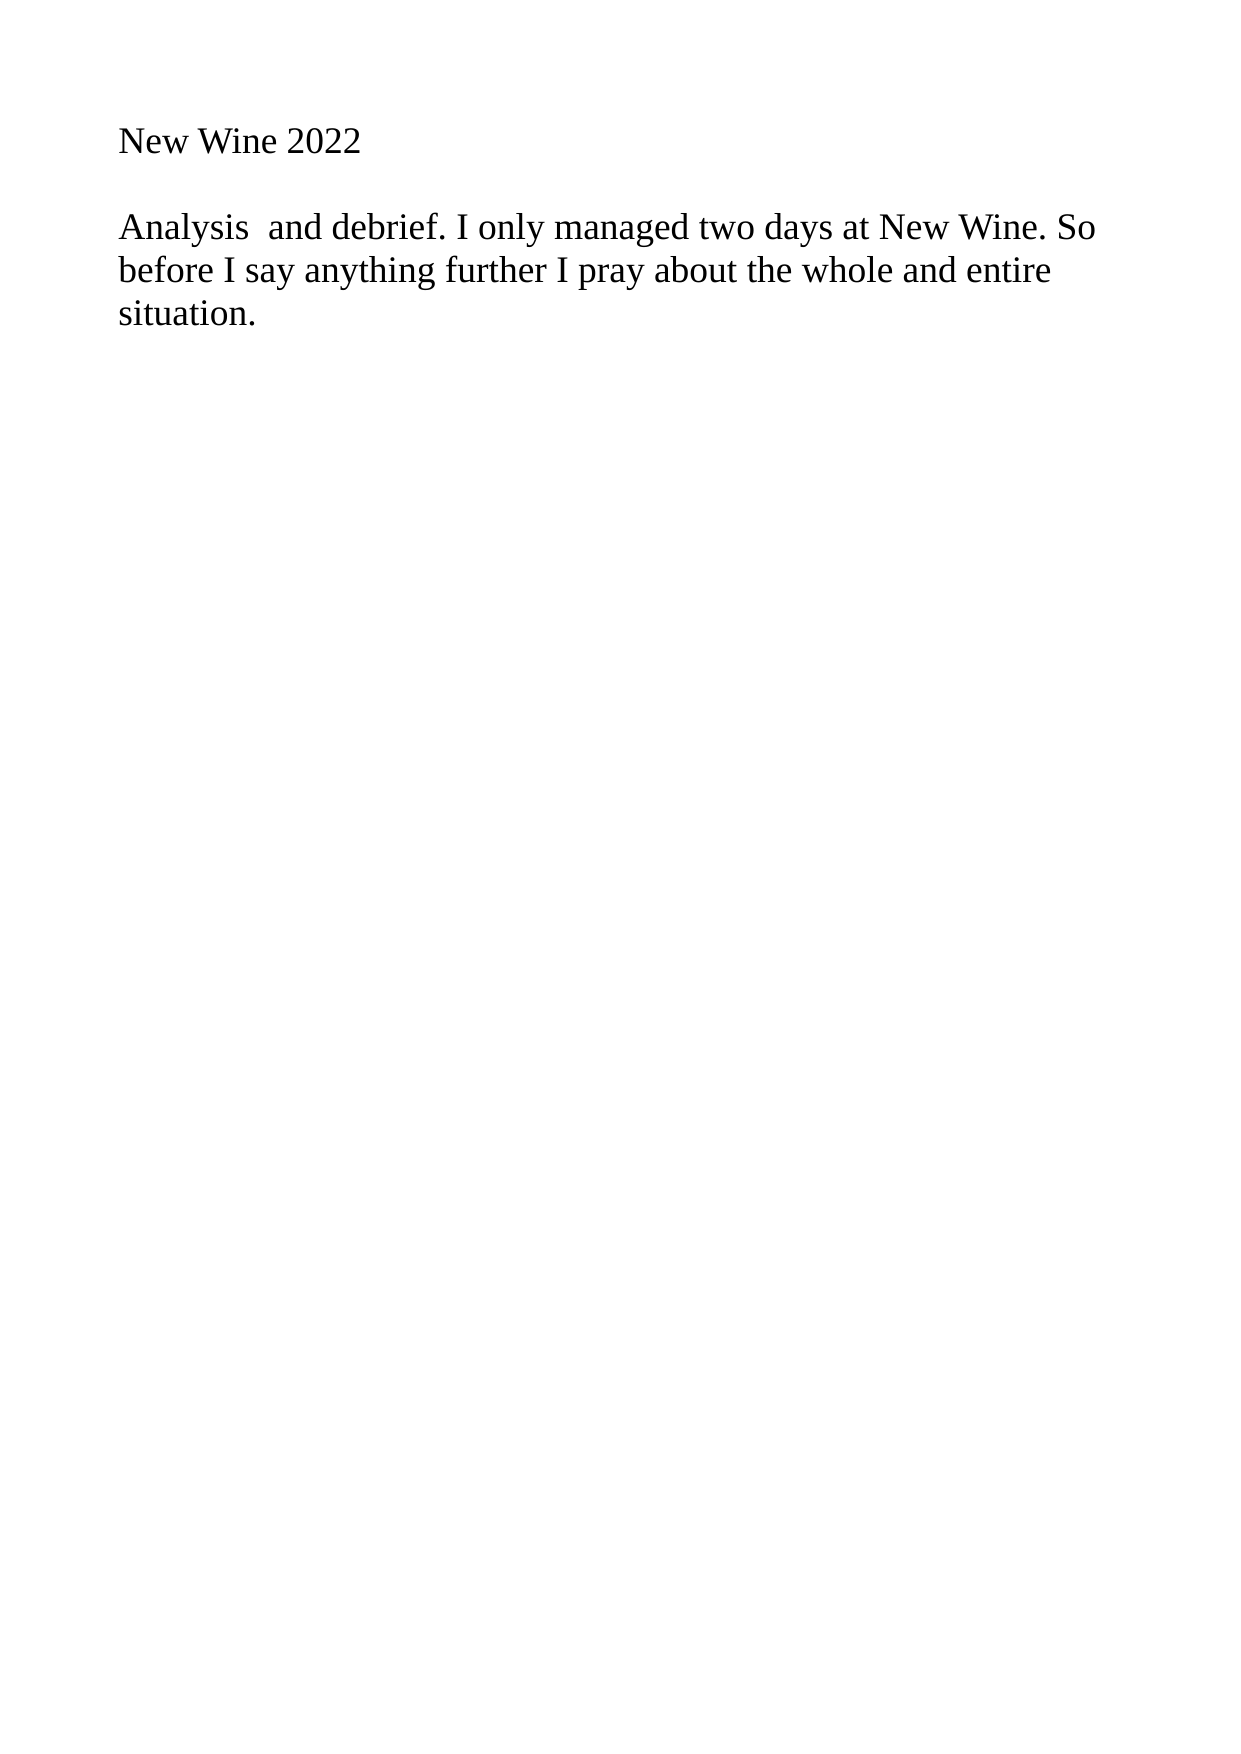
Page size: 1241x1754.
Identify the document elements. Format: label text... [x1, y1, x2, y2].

text New Wine 2022 [118, 118, 1122, 161]
text Analysis and debrief. I only managed two days at New Wine. So before I say anything further I pray about the whole and entire situation. [118, 204, 1122, 334]
